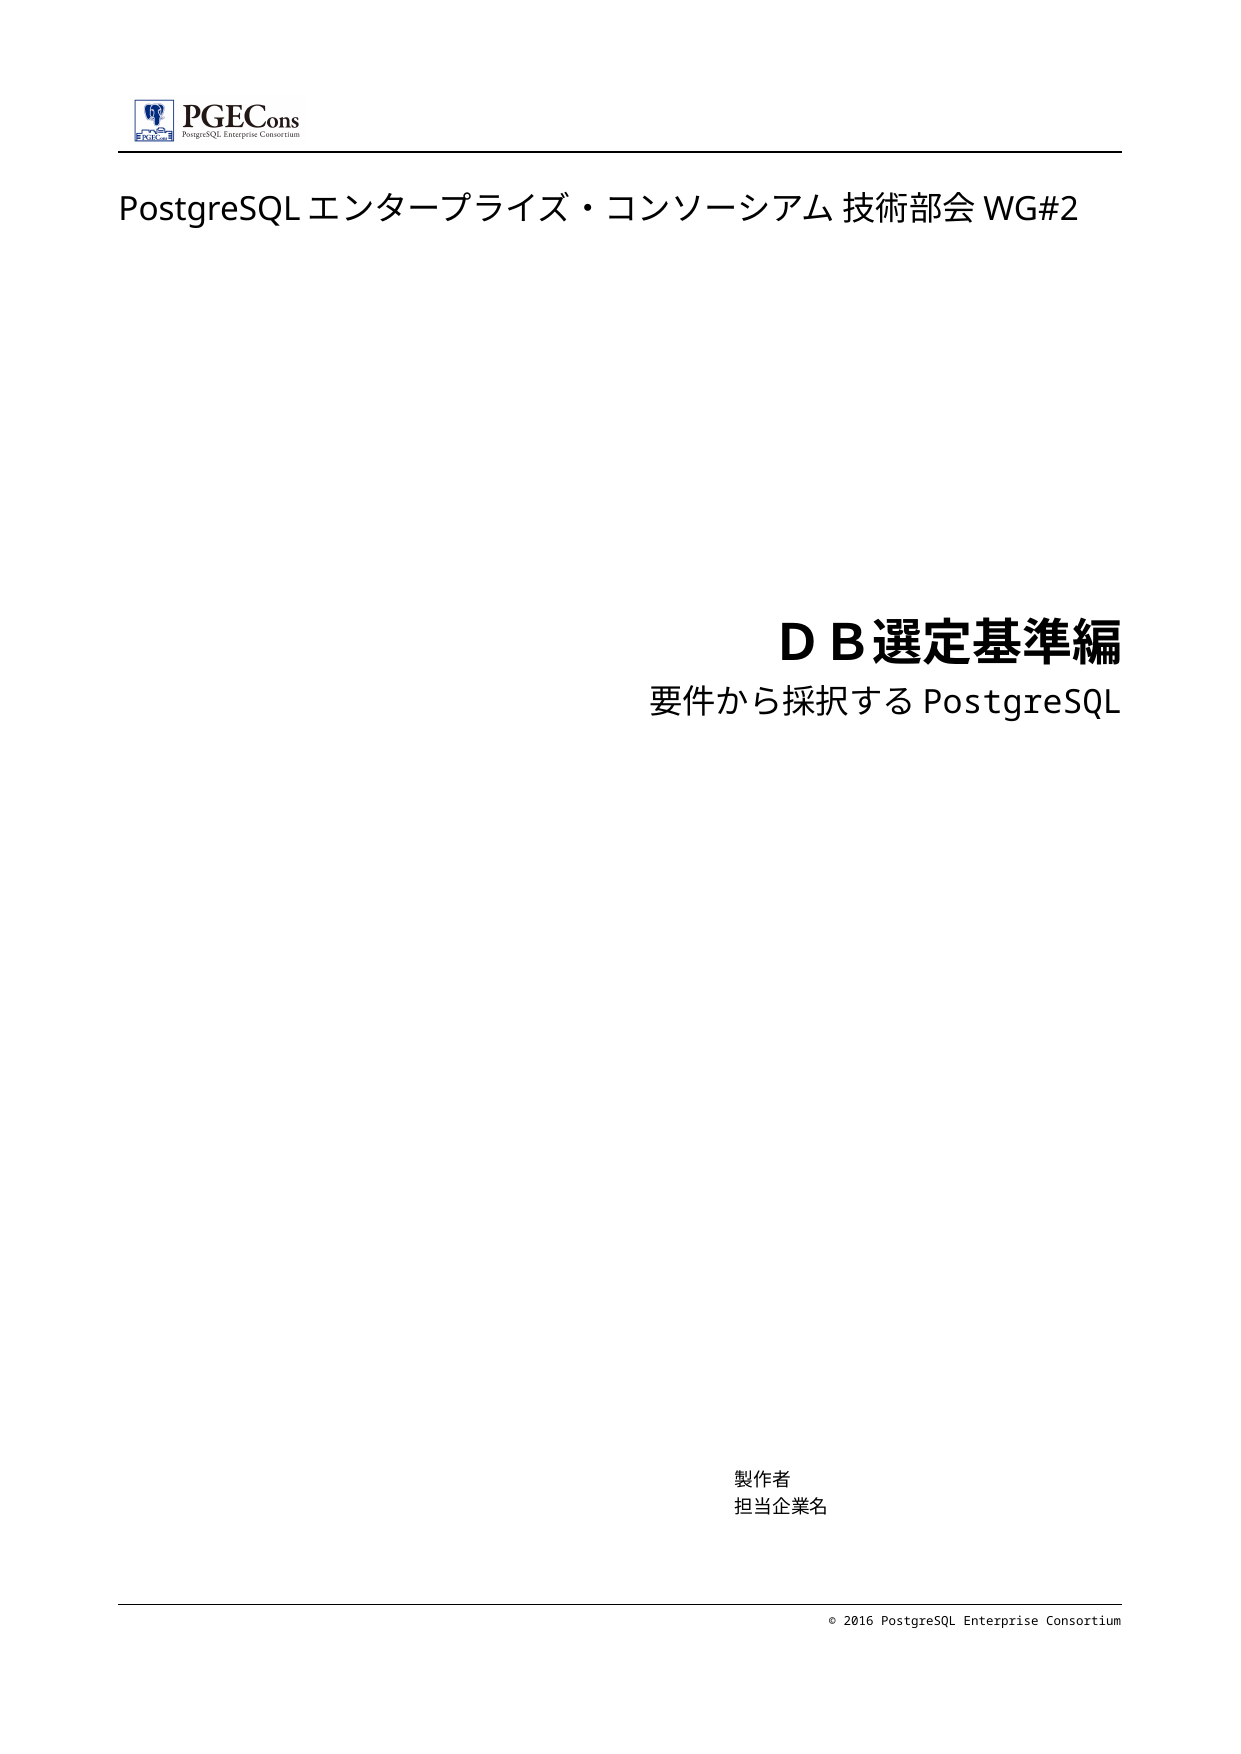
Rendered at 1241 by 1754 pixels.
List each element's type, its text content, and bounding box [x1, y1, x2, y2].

text ＤＢ選定基準編 [118, 602, 1122, 674]
text PostgreSQLエンタープライズ・コンソーシアム 技術部会 WG#2 [118, 182, 1122, 231]
picture [128, 94, 306, 147]
text 要件から採択するPostgreSQL [118, 674, 1122, 723]
text 担当企業名 [734, 1491, 1117, 1519]
text 製作者 [734, 1464, 1117, 1491]
